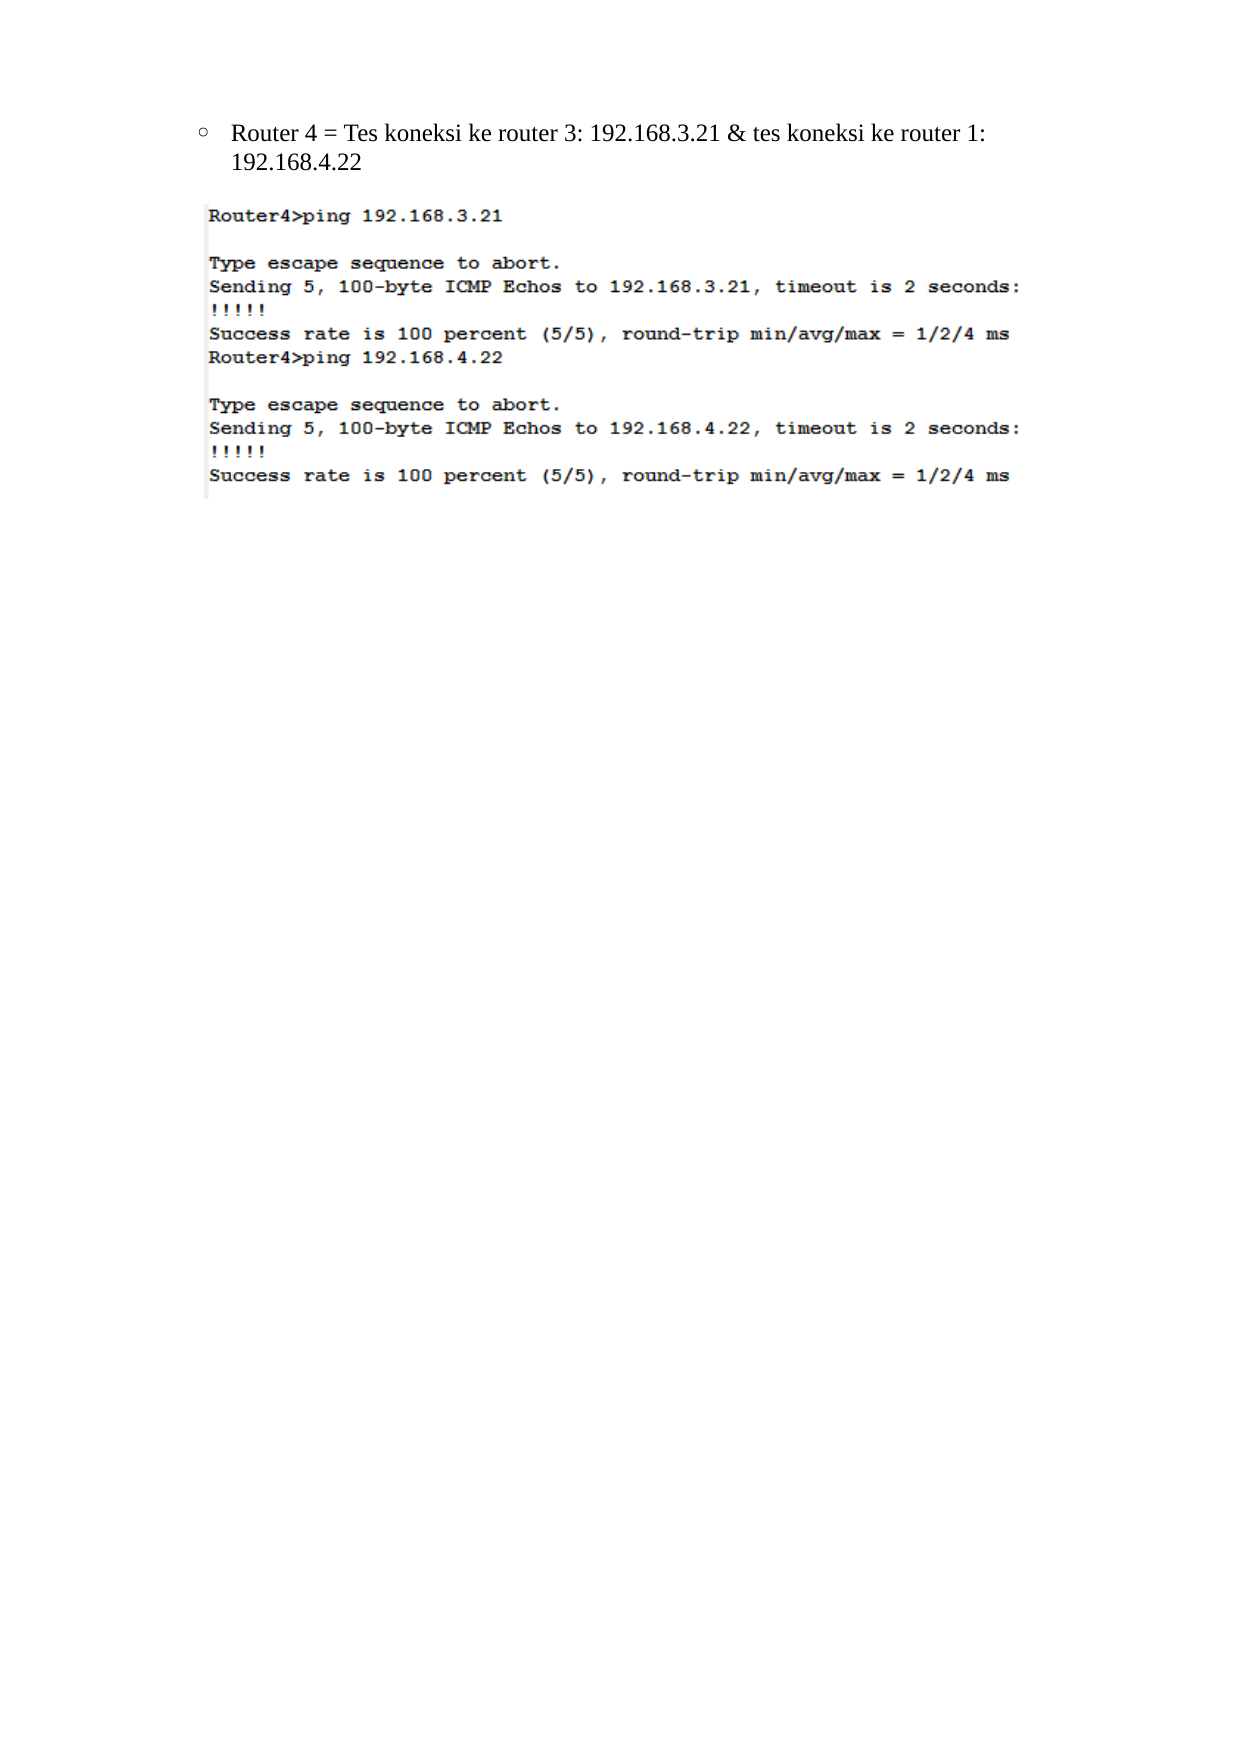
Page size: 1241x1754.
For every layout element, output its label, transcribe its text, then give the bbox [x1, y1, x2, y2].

list Router 4 = Tes koneksi ke router 3: 192.168.3.21 & tes koneksi ke router 1: 192.168.4.22 [193, 118, 1122, 176]
picture [203, 204, 1037, 499]
